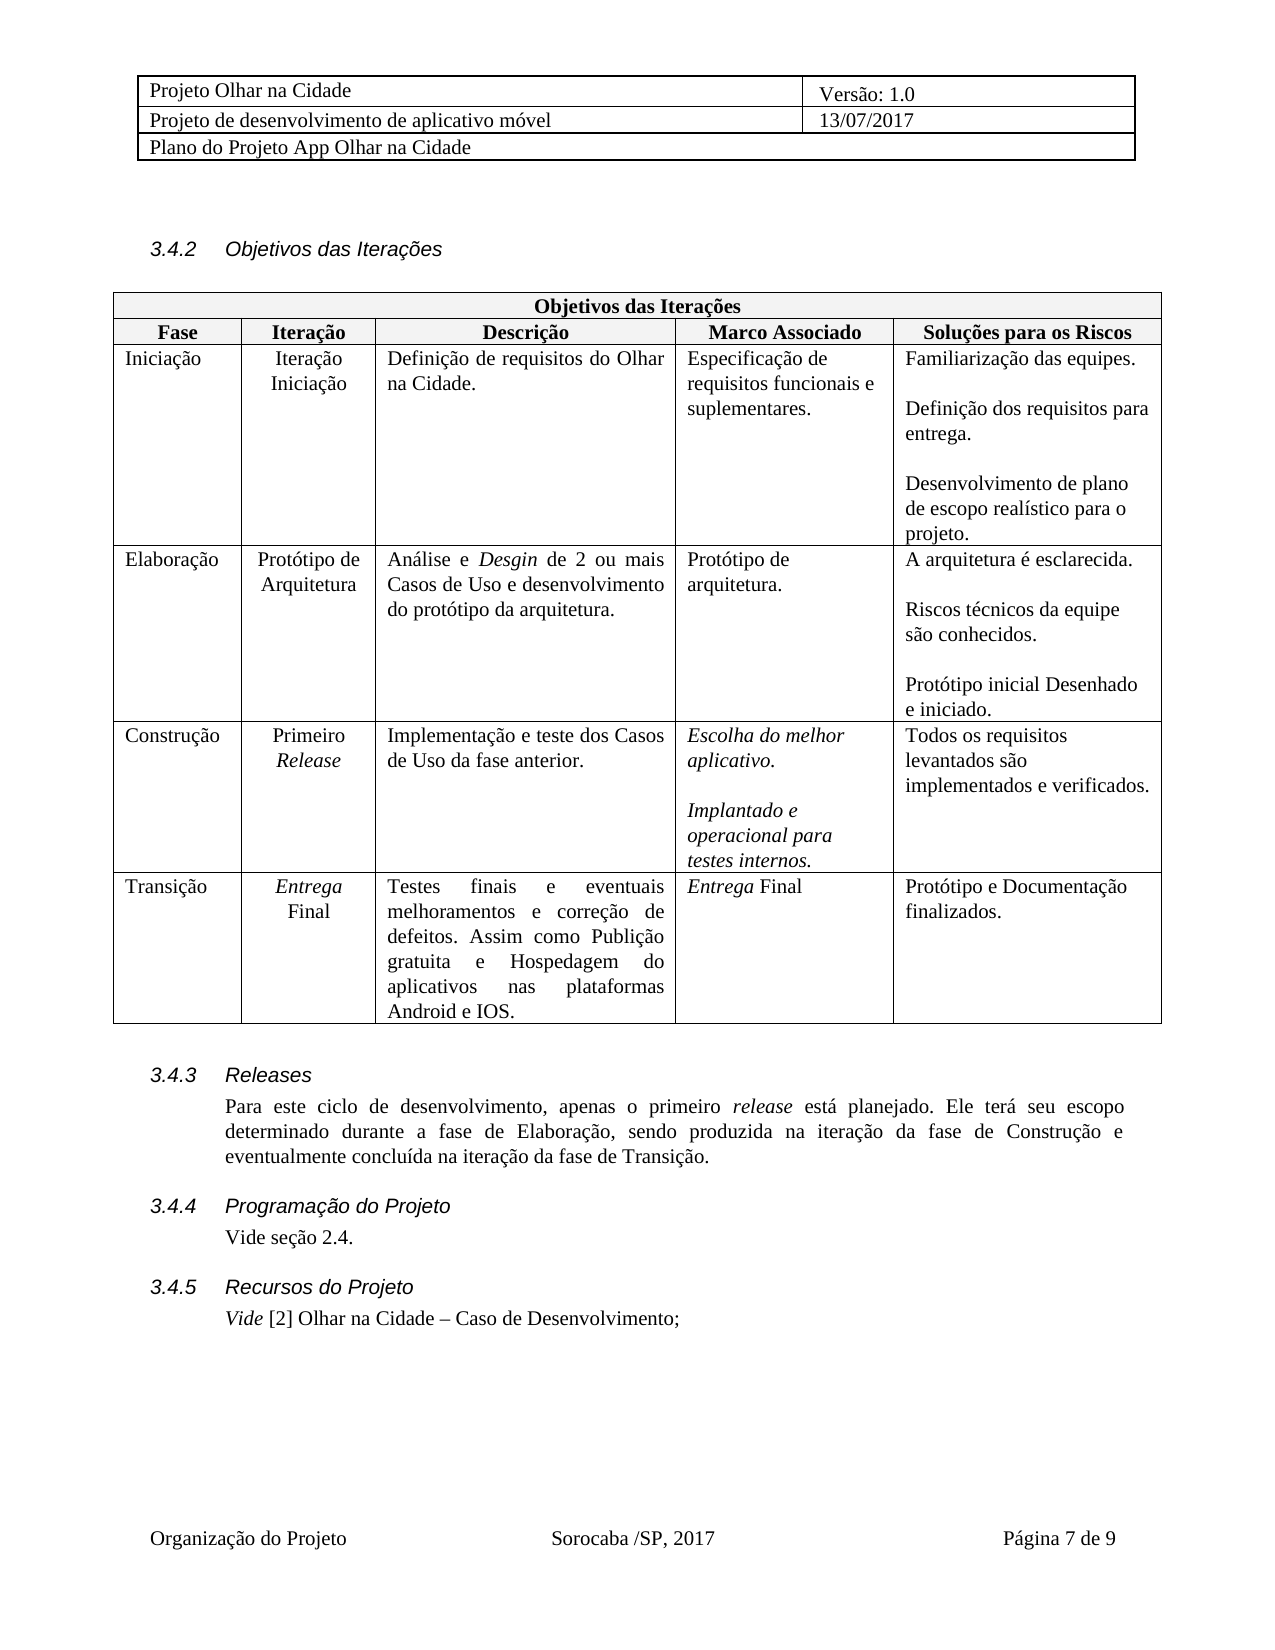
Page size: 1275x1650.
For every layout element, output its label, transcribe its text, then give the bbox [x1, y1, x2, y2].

table_cell Familiarização das equipes. Definição dos requisitos para entrega. Desenvolvimento de plano de escopo realístico para o projeto. [894, 345, 1161, 545]
table_cell Protótipo e Documentação finalizados. [894, 873, 1161, 1023]
table_cell Escolha do melhor aplicativo. Implantado e operacional para testes internos. [676, 722, 893, 872]
text Para este ciclo de desenvolvimento, apenas o primeiro release está planejado. Ele terá seu escopo determinado durante a fase de Elaboração, sendo produzida na iteração da fase de Construção e eventualmente concluída na iteração da fase de Transição. [225, 1093, 1125, 1168]
table_cell Definição de requisitos do Olhar na Cidade. [376, 345, 675, 545]
table_cell Descrição [376, 319, 675, 344]
table_cell Todos os requisitos levantados são implementados e verificados. [894, 722, 1161, 872]
table_cell Entrega Final [242, 873, 375, 1023]
table_cell Iniciação [114, 345, 241, 545]
table_cell Fase [114, 319, 241, 344]
subtitle Releases [150, 1061, 1125, 1086]
table_cell Soluções para os Riscos [894, 319, 1161, 344]
text Vide seção 2.4. [225, 1224, 1125, 1249]
table_cell Transição [114, 873, 241, 1023]
table_cell Entrega Final [676, 873, 893, 1023]
table_cell Marco Associado [676, 319, 893, 344]
table_cell Protótipo de Arquitetura [242, 546, 375, 721]
table_cell Especificação de requisitos funcionais e suplementares. [676, 345, 893, 545]
table_cell Implementação e teste dos Casos de Uso da fase anterior. [376, 722, 675, 872]
subtitle Programação do Projeto [150, 1193, 1125, 1218]
table_cell Primeiro Release [242, 722, 375, 872]
table_cell A arquitetura é esclarecida. Riscos técnicos da equipe são conhecidos. Protótipo inicial Desenhado e iniciado. [894, 546, 1161, 721]
table_cell Construção [114, 722, 241, 872]
table_cell Testes finais e eventuais melhoramentos e correção de defeitos. Assim como Publição gratuita e Hospedagem do aplicativos nas plataformas Android e IOS. [376, 873, 675, 1023]
table_header Objetivos das Iterações [114, 293, 1161, 318]
table_cell Protótipo de arquitetura. [676, 546, 893, 721]
table_cell Análise e Desgin de 2 ou mais Casos de Uso e desenvolvimento do protótipo da arquitetura. [376, 546, 675, 721]
subtitle Objetivos das Iterações [150, 235, 1125, 260]
subtitle Recursos do Projeto [150, 1274, 1125, 1299]
table_cell Elaboração [114, 546, 241, 721]
table_cell Iteração [242, 319, 375, 344]
table_cell Iteração Iniciação [242, 345, 375, 545]
text Vide [2] Olhar na Cidade – Caso de Desenvolvimento; [225, 1305, 1125, 1330]
